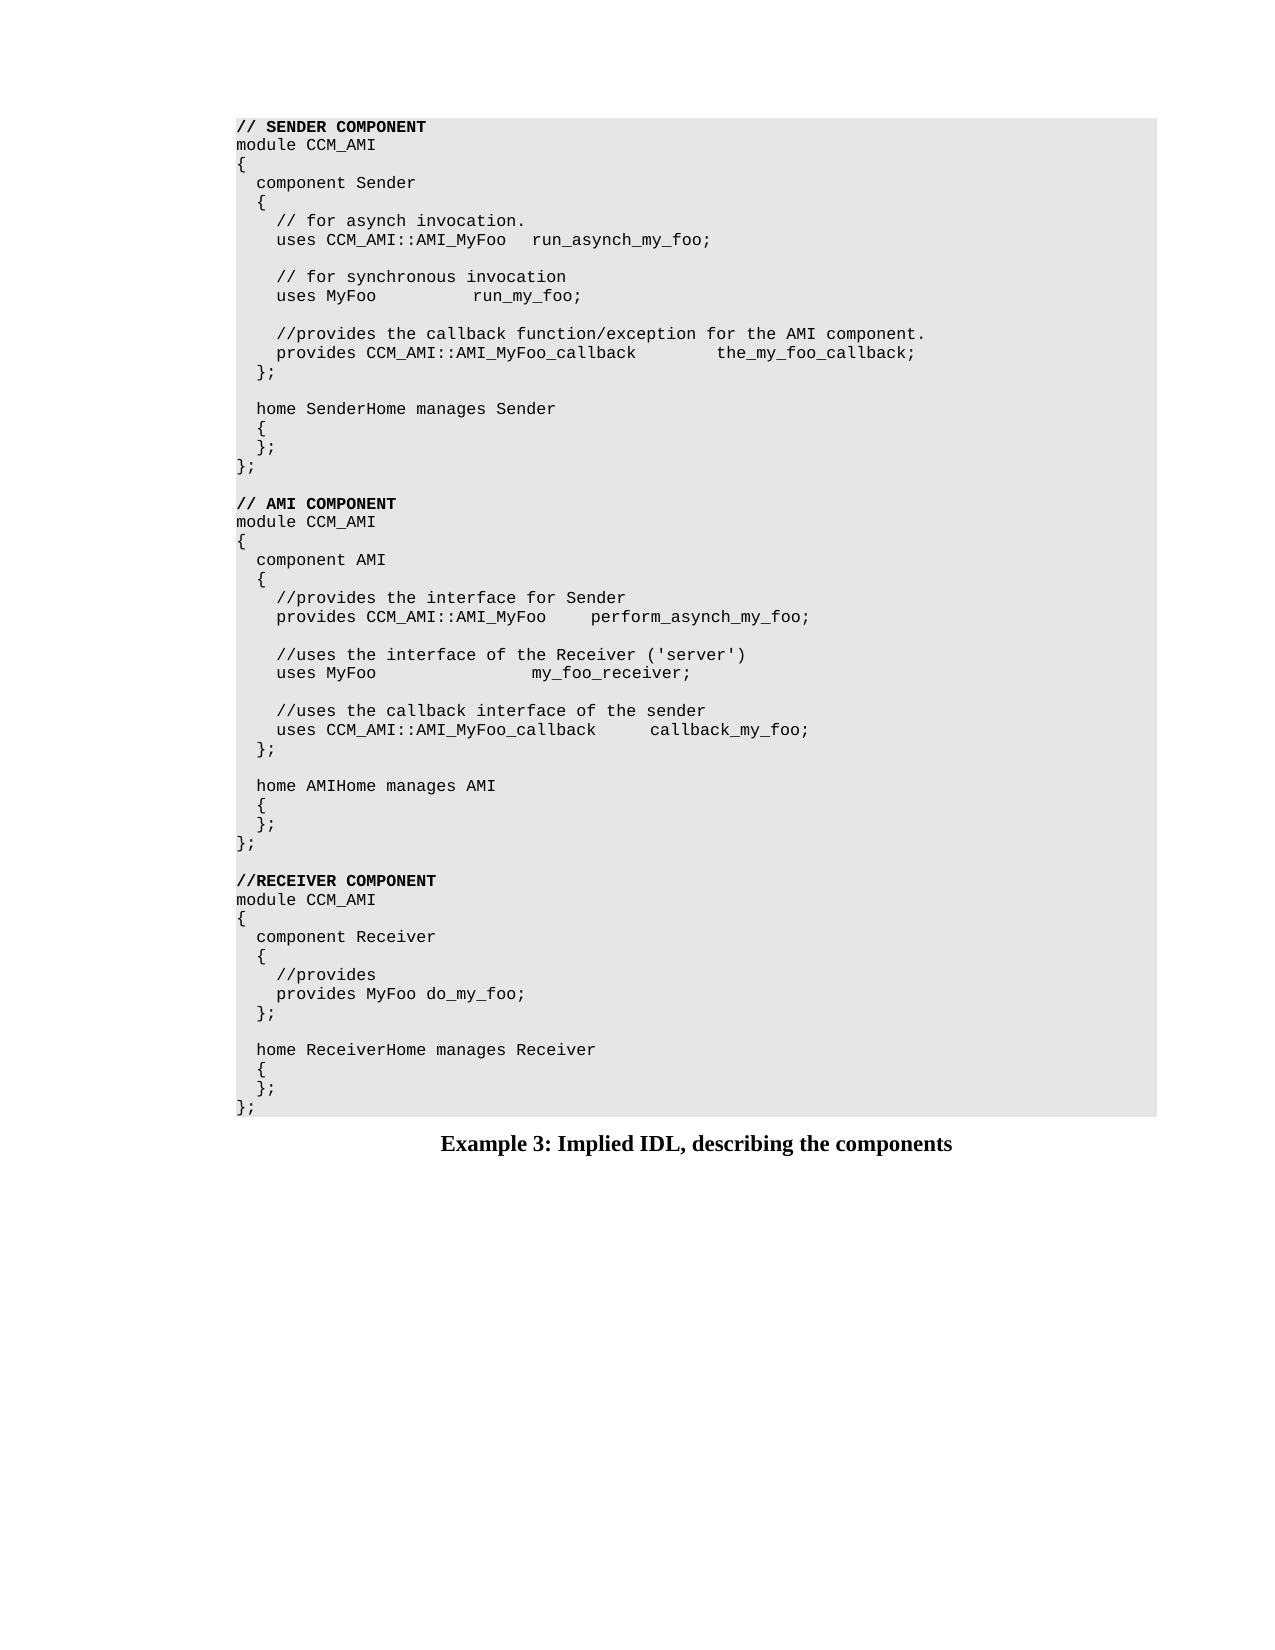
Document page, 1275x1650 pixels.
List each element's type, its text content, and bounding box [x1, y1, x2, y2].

text }; [236, 834, 1157, 853]
text //provides the callback function/exception for the AMI component. [236, 326, 1157, 344]
text component Receiver [236, 929, 1157, 948]
text }; [236, 1080, 1157, 1098]
text { [236, 948, 1157, 967]
text { [236, 797, 1157, 816]
text { [236, 910, 1157, 929]
text { [236, 533, 1157, 552]
text }; [236, 363, 1157, 382]
text { [236, 1061, 1157, 1080]
text home SenderHome manages Sender [236, 401, 1157, 420]
text //RECEIVER COMPONENT [236, 872, 1157, 891]
text //provides [236, 967, 1157, 985]
text module CCM_AMI [236, 891, 1157, 910]
text home AMIHome manages AMI [236, 778, 1157, 797]
text provides MyFoo do_my_foo; [236, 985, 1157, 1004]
text uses CCM_AMI::AMI_MyFoo run_asynch_my_foo; [236, 231, 1157, 250]
text module CCM_AMI [236, 514, 1157, 533]
text component AMI [236, 552, 1157, 571]
text uses MyFoo my_foo_receiver; [236, 665, 1157, 684]
text // AMI COMPONENT [236, 495, 1157, 514]
text }; [236, 457, 1157, 476]
text }; [236, 1098, 1157, 1117]
text }; [236, 740, 1157, 759]
text module CCM_AMI [236, 137, 1157, 156]
text { [236, 156, 1157, 175]
text //provides the interface for Sender [236, 589, 1157, 608]
text provides CCM_AMI::AMI_MyFoo perform_asynch_my_foo; [236, 608, 1157, 627]
text //uses the callback interface of the sender [236, 703, 1157, 721]
text uses CCM_AMI::AMI_MyFoo_callback callback_my_foo; [236, 721, 1157, 740]
text // for synchronous invocation [236, 269, 1157, 288]
text //uses the interface of the Receiver ('server') [236, 646, 1157, 665]
text component Sender [236, 175, 1157, 193]
text }; [236, 439, 1157, 457]
text provides CCM_AMI::AMI_MyFoo_callback the_my_foo_callback; [236, 344, 1157, 363]
text Example 3: Implied IDL, describing the components [236, 1130, 1157, 1156]
text }; [236, 816, 1157, 834]
text // for asynch invocation. [236, 212, 1157, 231]
text { [236, 420, 1157, 439]
text home ReceiverHome manages Receiver [236, 1042, 1157, 1061]
text { [236, 571, 1157, 589]
text }; [236, 1004, 1157, 1023]
text // SENDER COMPONENT [236, 118, 1157, 137]
text uses MyFoo run_my_foo; [236, 288, 1157, 307]
text { [236, 193, 1157, 212]
